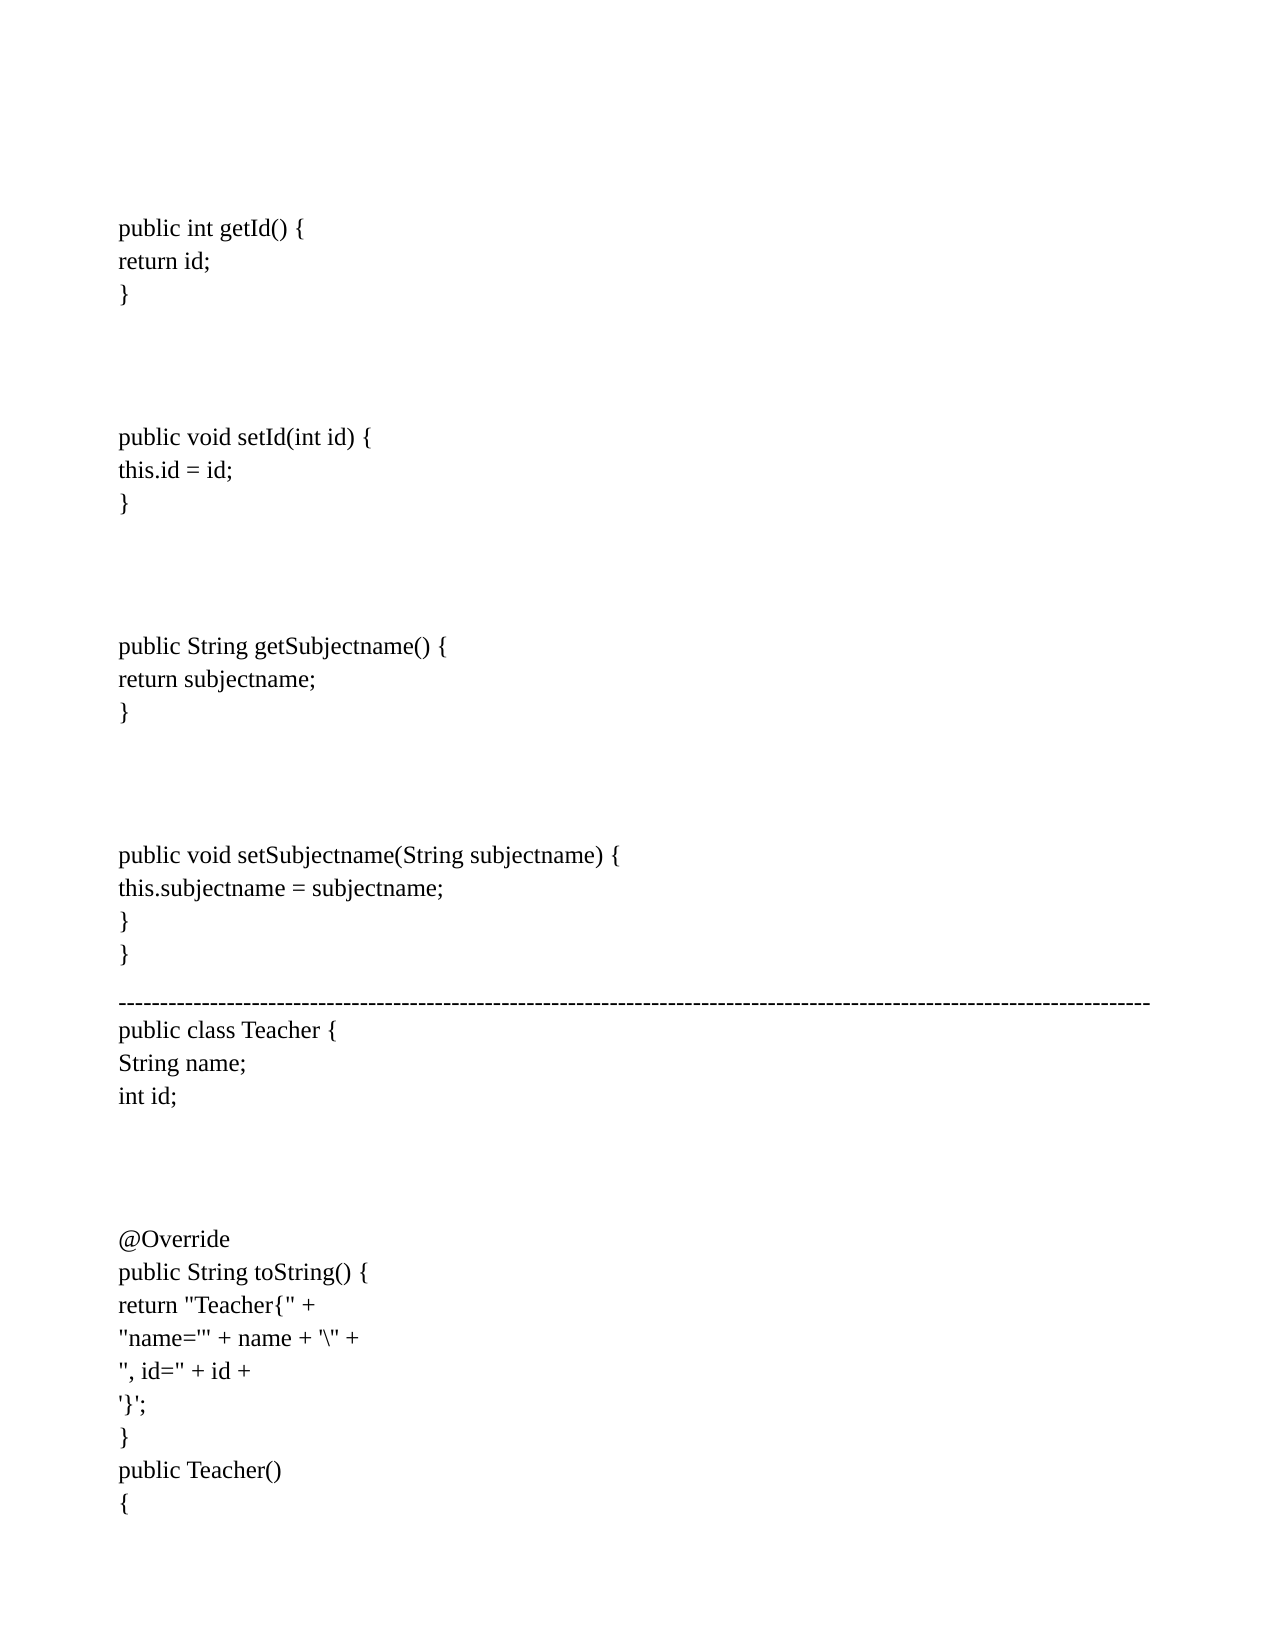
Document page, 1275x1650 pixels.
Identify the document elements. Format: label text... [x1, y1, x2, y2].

text ---------------------------------------------------------------------------------------------------------------------------- [118, 987, 1157, 1015]
text public void setId(int id) { this.id = id; } [118, 422, 1157, 517]
text @Override public String toString() { return "Teacher{" + "name='" + name + '\'' + ", id=" + id + '}'; } public Teacher() { [118, 1224, 1157, 1517]
text public String getSubjectname() { return subjectname; } [118, 631, 1157, 726]
text public void setSubjectname(String subjectname) { this.subjectname = subjectname; } } [118, 840, 1157, 968]
text public class Teacher { String name; int id; [118, 1015, 1157, 1110]
text public int getId() { return id; } [118, 213, 1157, 308]
